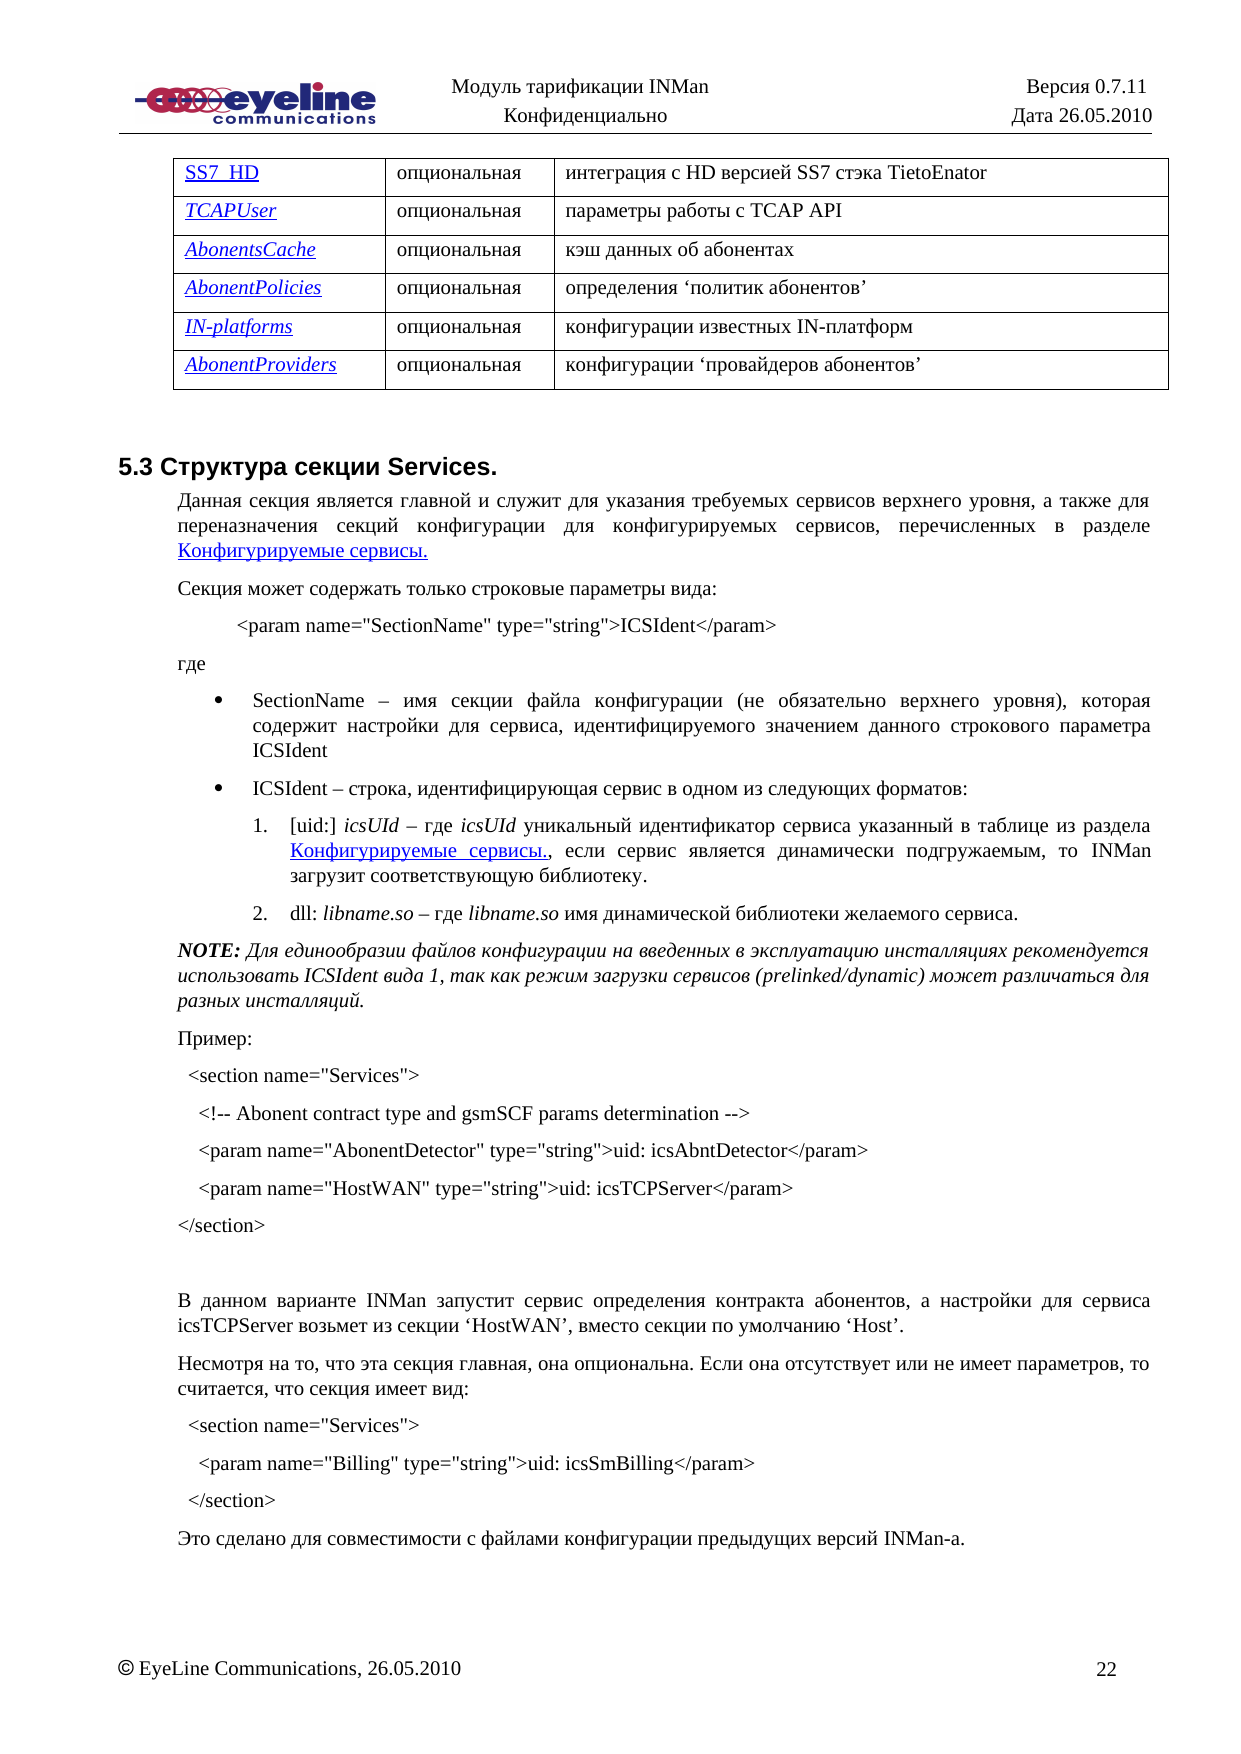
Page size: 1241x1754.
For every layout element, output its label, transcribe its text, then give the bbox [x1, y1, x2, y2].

text <param name="Billing" type="string">uid: icsSmBilling</param> [177, 1450, 1151, 1475]
text <!-- Abonent contract type and gsmSCF params determination --> [177, 1100, 1151, 1125]
table_cell опциональная [386, 236, 554, 273]
text Данная секция является главной и служит для указания требуемых сервисов верхнего уровня, а также для переназначения секций конфигурации для конфигурируемых сервисов, перечисленных в разделе Конфигурируемые сервисы. [177, 487, 1151, 562]
table_cell опциональная [386, 313, 554, 350]
text <section name="Services"> [177, 1062, 1151, 1087]
text В данном варианте INMan запустит сервис определения контракта абонентов, а настройки для сервиса icsTCPServer возьмет из секции ‘HostWAN’, вместо секции по умолчанию ‘Host’. [177, 1287, 1151, 1337]
list [uid:] icsUId – где icsUId уникальный идентификатор сервиса указанный в таблице из раздела Конфигурируемые сервисы., если сервис является динамически подгружаемым, то INMan загрузит соответствующую библиотеку. [252, 812, 1151, 887]
text </section> [177, 1212, 1151, 1237]
text </section> [177, 1487, 1151, 1512]
table_cell опциональная [386, 197, 554, 235]
table_cell опциональная [386, 274, 554, 312]
table_cell AbonentPolicies [174, 274, 385, 312]
text <section name="Services"> [177, 1412, 1151, 1437]
table_cell SS7_HD [174, 159, 385, 196]
table_cell параметры работы с TCAP API [555, 197, 1168, 235]
table_cell интеграция с HD версией SS7 стэка TietoEnator [555, 159, 1168, 196]
table_cell кэш данных об абонентах [555, 236, 1168, 273]
table_cell TCAPUser [174, 197, 385, 235]
text <param name="SectionName" type="string">ICSIdent</param> [177, 612, 1151, 637]
text где [177, 650, 1151, 675]
text Это сделано для совместимости с файлами конфигурации предыдущих версий INMan-a. [177, 1525, 1151, 1550]
text Несмотря на то, что эта секция главная, она опциональна. Если она отсутствует или не имеет параметров, то считается, что секция имеет вид: [177, 1350, 1151, 1400]
table_cell опциональная [386, 351, 554, 389]
picture [135, 82, 376, 124]
text <param name="AbonentDetector" type="string">uid: icsAbntDetector</param> [177, 1137, 1151, 1162]
table_cell определения ‘политик абонентов’ [555, 274, 1168, 312]
text NOTE: Для единообразии файлов конфигурации на введенных в эксплуатацию инсталляциях рекомендуется использовать ICSIdent вида 1, так как режим загрузки сервисов (prelinked/dynamic) может различаться для разных инсталляций. [177, 937, 1151, 1012]
text Секция может содержать только строковые параметры вида: [177, 575, 1151, 600]
list ICSIdent – строка, идентифицирующая сервис в одном из следующих форматов: [215, 775, 1151, 800]
text <param name="HostWAN" type="string">uid: icsTCPServer</param> [177, 1175, 1151, 1200]
subtitle Структура секции Services. [118, 452, 1151, 481]
table_cell конфигурации ‘провайдеров абонентов’ [555, 351, 1168, 389]
list SectionName – имя секции файла конфигурации (не обязательно верхнего уровня), которая содержит настройки для сервиса, идентифицируемого значением данного строкового параметра ICSIdent [215, 687, 1151, 762]
list dll: libname.so – где libname.so имя динамической библиотеки желаемого сервиса. [252, 900, 1151, 925]
table_cell AbonentProviders [174, 351, 385, 389]
table_cell опциональная [386, 159, 554, 196]
table_cell IN-platforms [174, 313, 385, 350]
table_cell конфигурации известных IN-платформ [555, 313, 1168, 350]
table_cell AbonentsCache [174, 236, 385, 273]
text Пример: [177, 1025, 1151, 1050]
